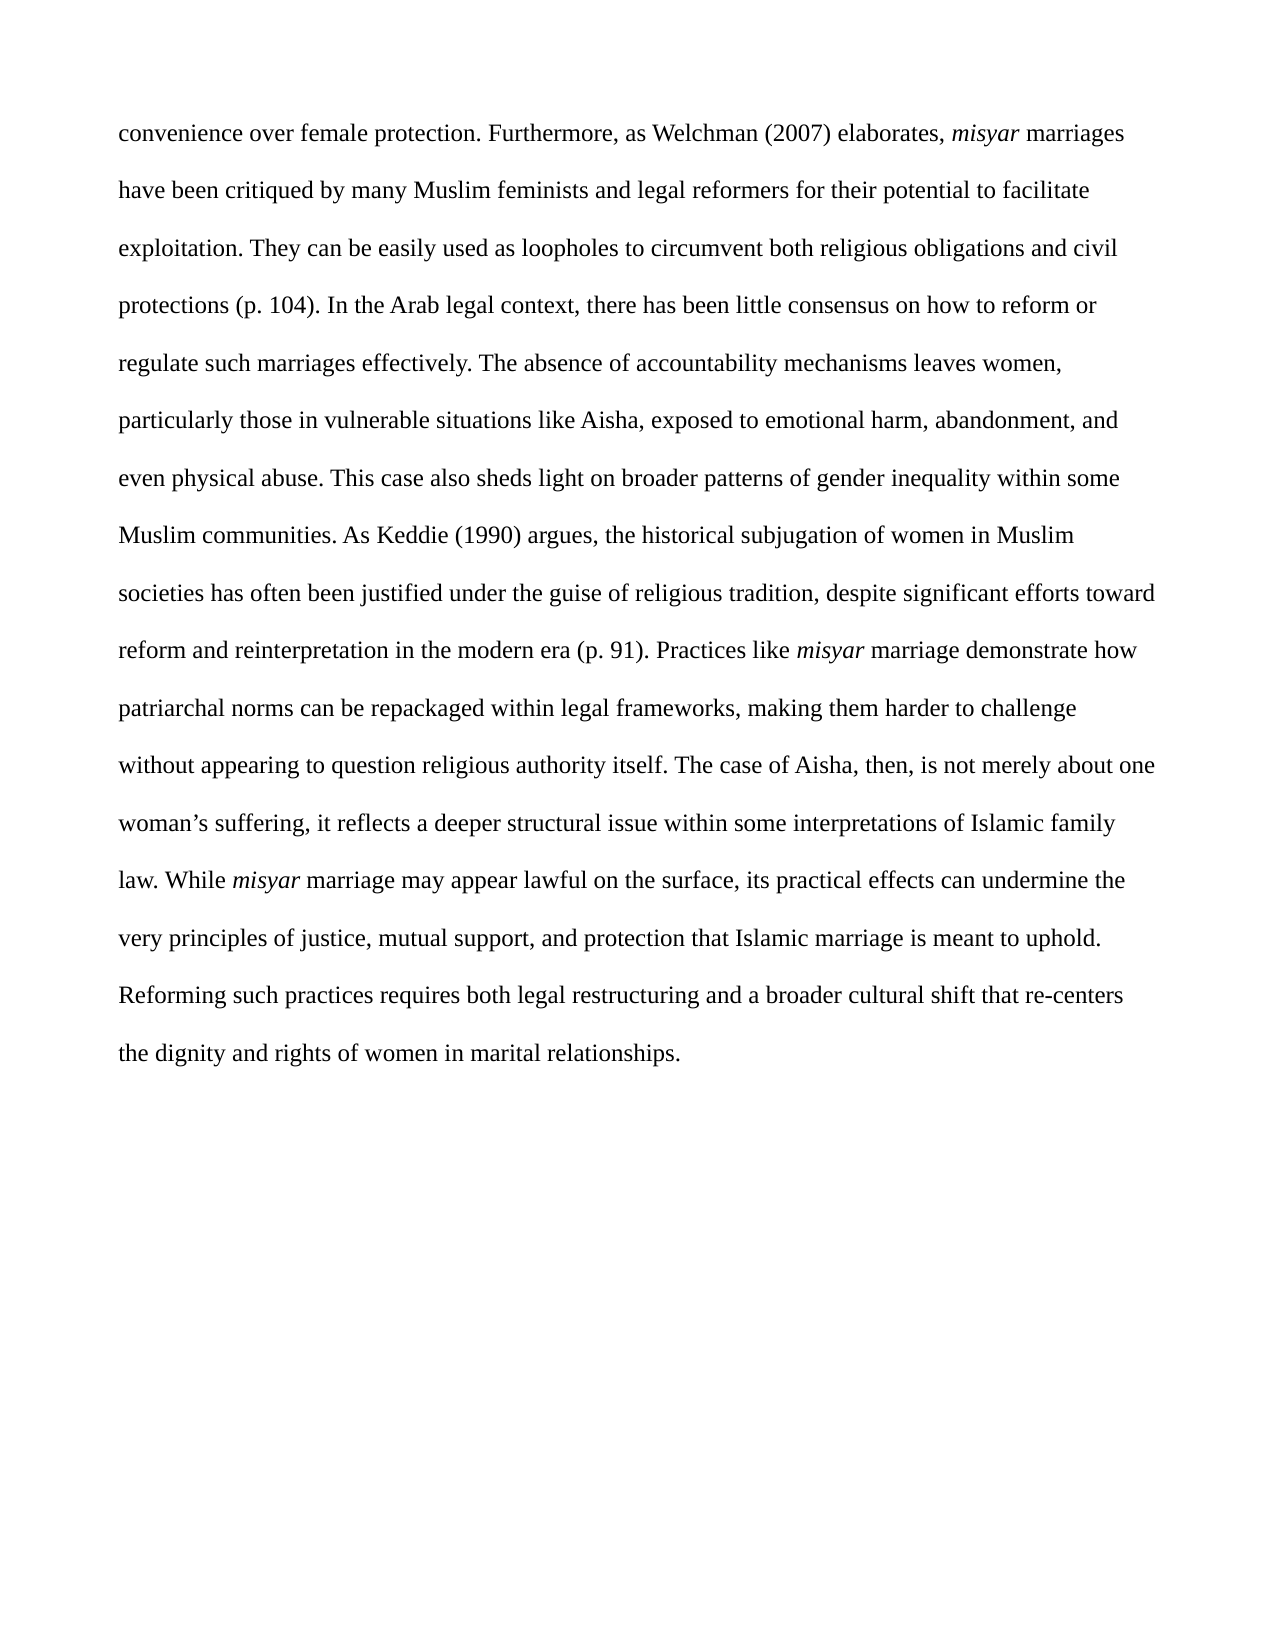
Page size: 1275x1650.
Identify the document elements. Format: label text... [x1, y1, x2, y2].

text convenience over female protection. Furthermore, as Welchman (2007) elaborates, misyar marriages have been critiqued by many Muslim feminists and legal reformers for their potential to facilitate exploitation. They can be easily used as loopholes to circumvent both religious obligations and civil protections (p. 104). In the Arab legal context, there has been little consensus on how to reform or regulate such marriages effectively. The absence of accountability mechanisms leaves women, particularly those in vulnerable situations like Aisha, exposed to emotional harm, abandonment, and even physical abuse. This case also sheds light on broader patterns of gender inequality within some Muslim communities. As Keddie (1990) argues, the historical subjugation of women in Muslim societies has often been justified under the guise of religious tradition, despite significant efforts toward reform and reinterpretation in the modern era (p. 91). Practices like misyar marriage demonstrate how patriarchal norms can be repackaged within legal frameworks, making them harder to challenge without appearing to question religious authority itself. The case of Aisha, then, is not merely about one woman’s suffering, it reflects a deeper structural issue within some interpretations of Islamic family law. While misyar marriage may appear lawful on the surface, its practical effects can undermine the very principles of justice, mutual support, and protection that Islamic marriage is meant to uphold. Reforming such practices requires both legal restructuring and a broader cultural shift that re-centers the dignity and rights of women in marital relationships. [118, 118, 1157, 1067]
